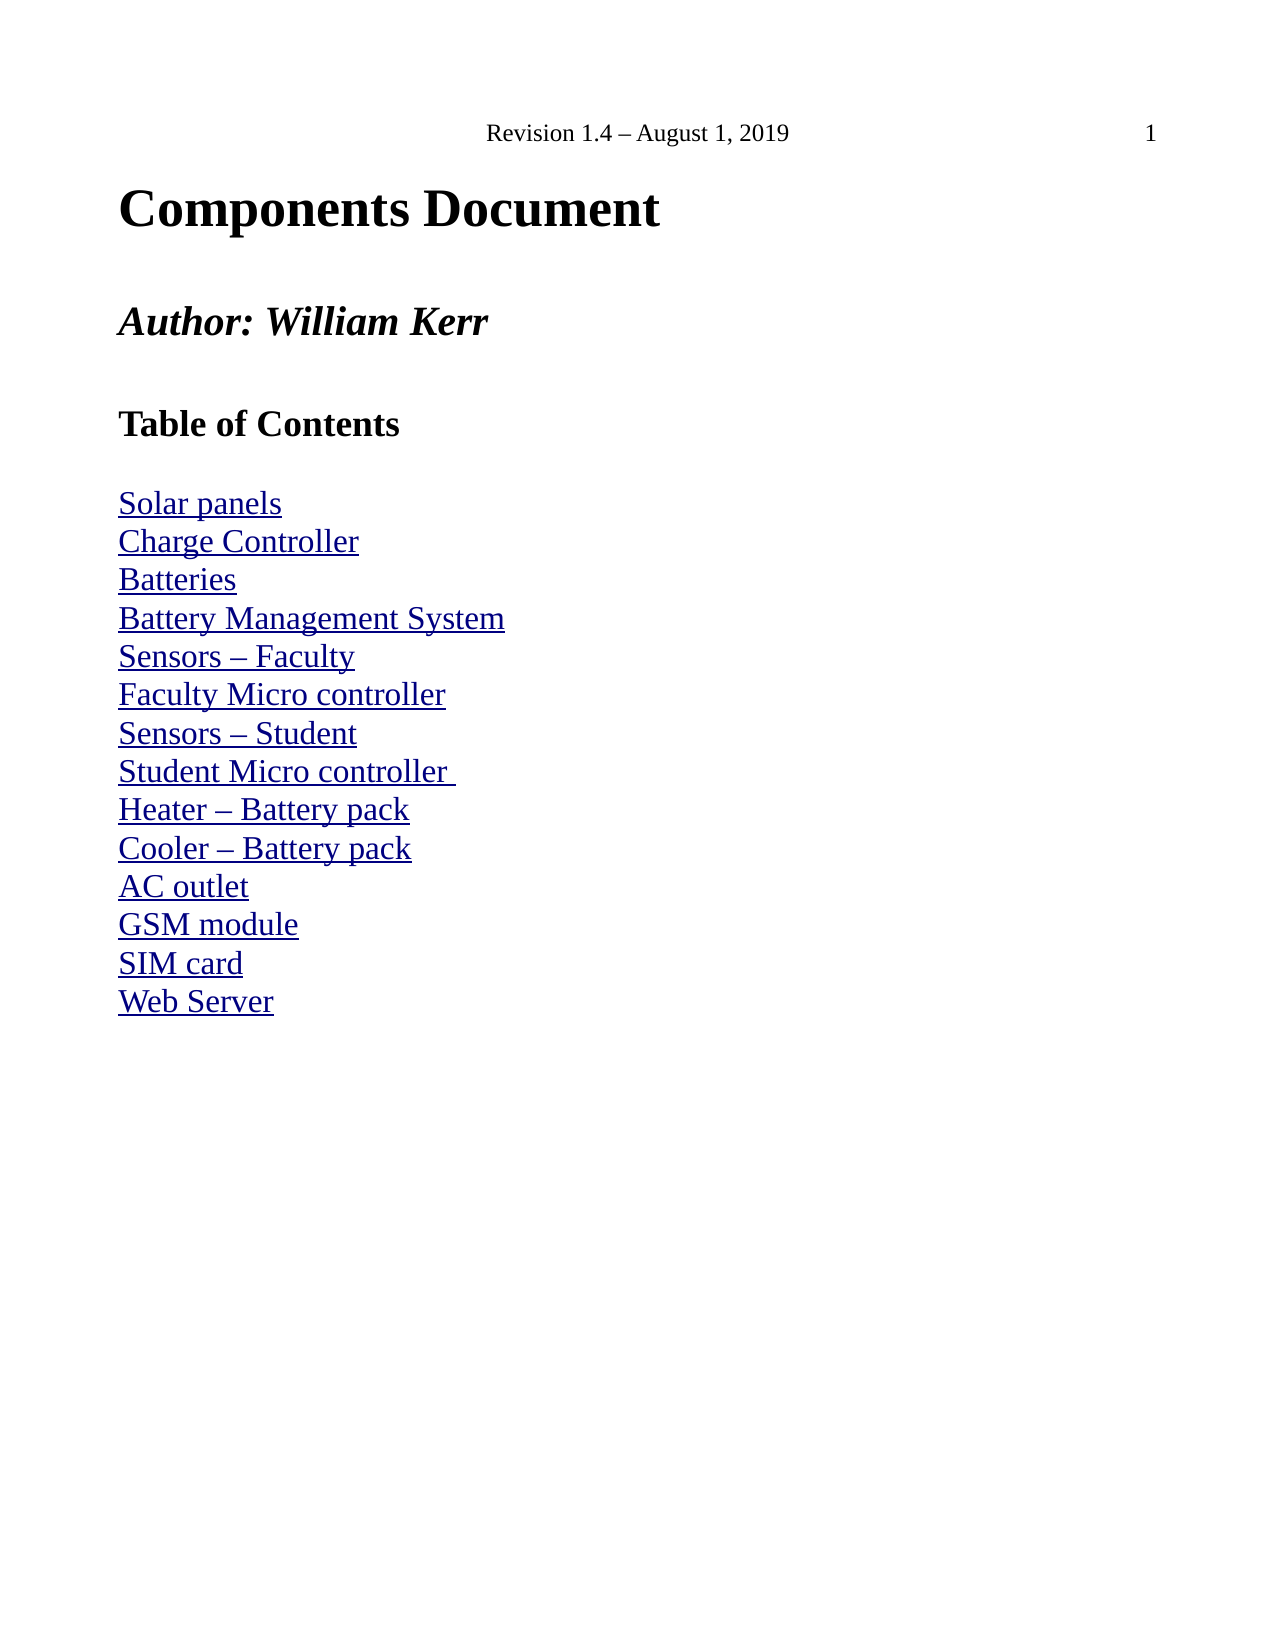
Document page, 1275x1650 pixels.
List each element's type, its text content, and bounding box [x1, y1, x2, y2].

text Cooler – Battery pack [118, 828, 1157, 866]
text Charge Controller [118, 521, 1157, 560]
text Components Document [118, 176, 1157, 239]
text Battery Management System [118, 598, 1157, 636]
text GSM module [118, 905, 1157, 943]
text Sensors – Student [118, 713, 1157, 751]
text AC outlet [118, 866, 1157, 905]
text Batteries [118, 560, 1157, 598]
text Faculty Micro controller [118, 675, 1157, 713]
text Heater – Battery pack [118, 790, 1157, 828]
text Sensors – Faculty [118, 636, 1157, 675]
text Author: William Kerr [118, 296, 1157, 344]
text Table of Contents [118, 402, 1157, 445]
text Solar panels [118, 483, 1157, 521]
text Student Micro controller [118, 751, 1157, 790]
text SIM card [118, 943, 1157, 981]
text Web Server [118, 981, 1157, 1020]
